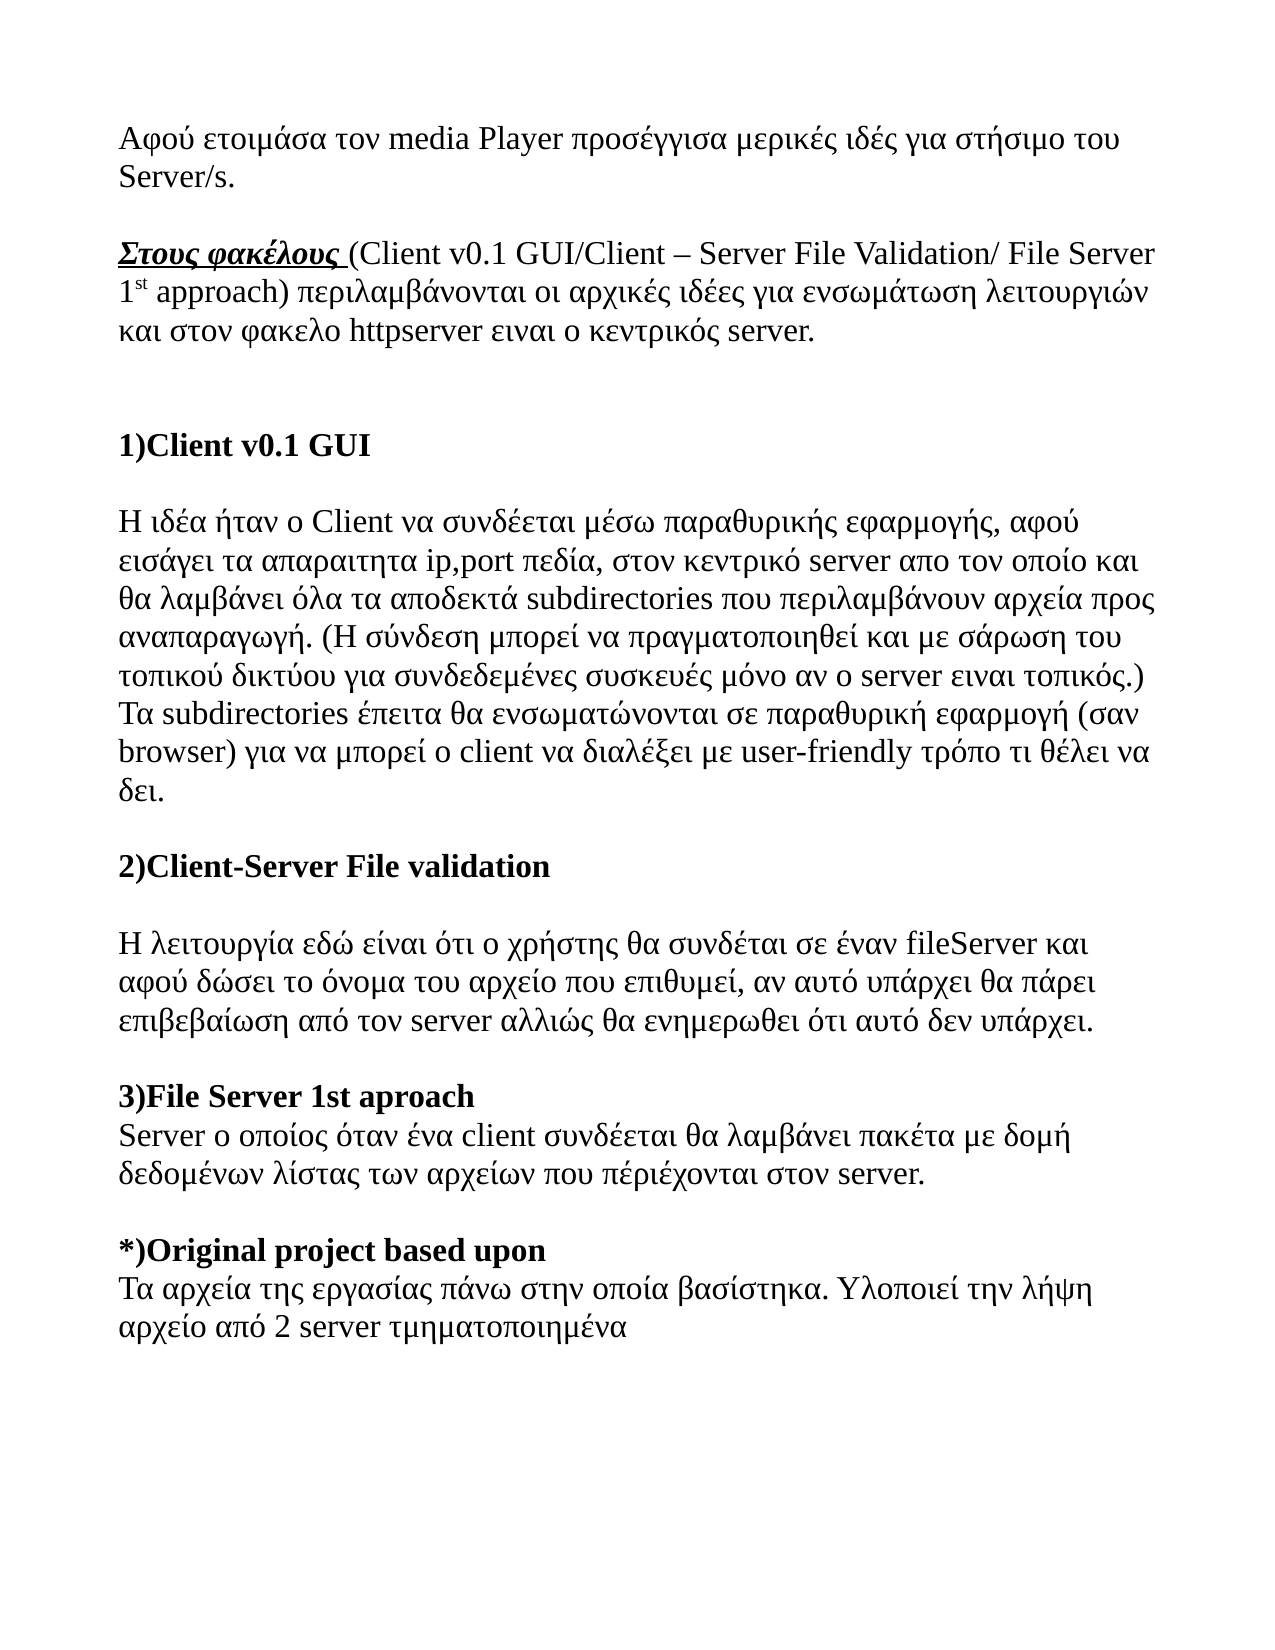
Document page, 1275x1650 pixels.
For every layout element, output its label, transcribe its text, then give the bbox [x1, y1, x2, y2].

text Τα subdirectories έπειτα θα ενσωματώνονται σε παραθυρική εφαρμογή (σαν browser) για να μπορεί ο client να διαλέξει με user-friendly τρόπο τι θέλει να δει. [118, 693, 1157, 808]
text 2)Client-Server File validation [118, 846, 1157, 885]
text Η ιδέα ήταν ο Client να συνδέεται μέσω παραθυρικής εφαρμογής, αφού εισάγει τα απαραιτητα ip,port πεδία, στον κεντρικό server απο τον οποίο και θα λαμβάνει όλα τα αποδεκτά subdirectories που περιλαμβάνουν αρχεία προς αναπαραγωγή. (Η σύνδεση μπορεί να πραγματοποιηθεί και με σάρωση του τοπικού δικτύου για συνδεδεμένες συσκευές μόνο αν ο server ειναι τοπικός.) [118, 501, 1157, 693]
text Στους φακέλους (Client v0.1 GUI/Client – Server File Validation/ File Server 1st approach) περιλαμβάνονται οι αρχικές ιδέες για ενσωμάτωση λειτουργιών και στον φακελο httpserver ειναι ο κεντρικός server. [118, 233, 1157, 348]
text 1)Client v0.1 GUI [118, 425, 1157, 463]
text Τα αρχεία της εργασίας πάνω στην οποία βασίστηκα. Υλοποιεί την λήψη αρχείο από 2 server τμηματοποιημένα [118, 1268, 1157, 1345]
text Server ο οποίος όταν ένα client συνδέεται θα λαμβάνει πακέτα με δομή δεδομένων λίστας των αρχείων που πέριέχονται στον server. [118, 1115, 1157, 1191]
text Η λειτουργία εδώ είναι ότι ο χρήστης θα συνδέται σε έναν fileServer και αφού δώσει το όνομα του αρχείο που επιθυμεί, αν αυτό υπάρχει θα πάρει επιβεβαίωση από τον server αλλιώς θα ενημερωθει ότι αυτό δεν υπάρχει. [118, 923, 1157, 1038]
text *)Original project based upon [118, 1230, 1157, 1268]
text Αφού ετοιμάσα τον media Player προσέγγισα μερικές ιδές για στήσιμο του Server/s. [118, 118, 1157, 195]
text 3)File Server 1st aproach [118, 1076, 1157, 1115]
